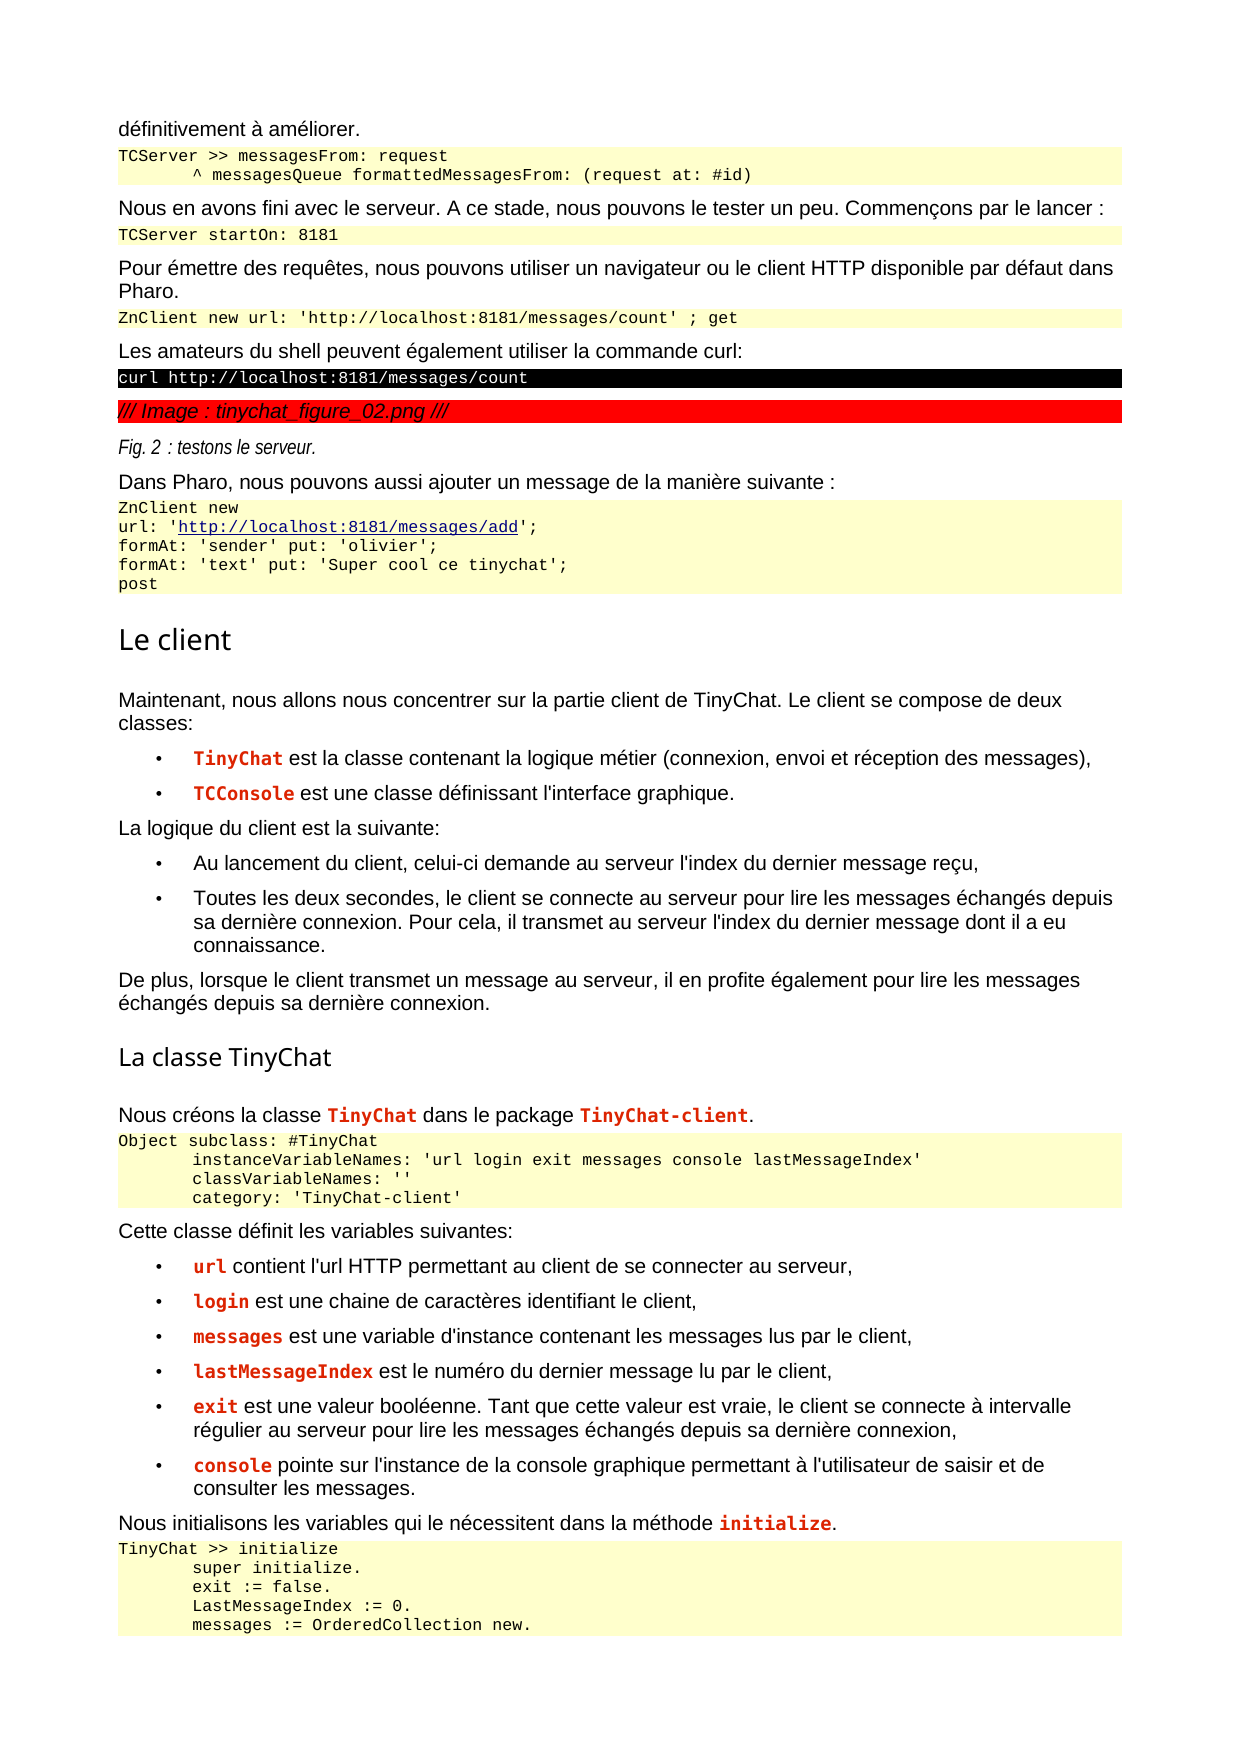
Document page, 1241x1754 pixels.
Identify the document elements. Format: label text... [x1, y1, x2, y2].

text TCServer >> messagesFrom: request [118, 147, 1122, 166]
subtitle La classe TinyChat [118, 1040, 1122, 1074]
text instanceVariableNames: 'url login exit messages console lastMessageIndex' [118, 1152, 1122, 1171]
text Nous initialisons les variables qui le nécessitent dans la méthode initialize. [118, 1512, 1122, 1535]
text Les amateurs du shell peuvent également utiliser la commande curl: [118, 340, 1122, 363]
text formAt: 'text' put: 'Super cool ce tinychat'; [118, 557, 1122, 576]
text messages := OrderedCollection new. [118, 1617, 1122, 1636]
text La logique du client est la suivante: [118, 817, 1122, 840]
list messages est une variable d'instance contenant les messages lus par le client, [156, 1325, 1122, 1348]
subtitle Le client [118, 619, 1122, 659]
text curl http://localhost:8181/messages/count [118, 369, 1122, 388]
text Nous créons la classe TinyChat dans le package TinyChat-client. [118, 1103, 1122, 1127]
text Nous en avons fini avec le serveur. A ce stade, nous pouvons le tester un peu. Commençons par le lancer : [118, 197, 1122, 220]
text TinyChat >> initialize [118, 1541, 1122, 1560]
list Au lancement du client, celui-ci demande au serveur l'index du dernier message reçu, [156, 852, 1122, 875]
text TCServer startOn: 8181 [118, 226, 1122, 245]
text classVariableNames: '' [118, 1171, 1122, 1189]
text exit := false. [118, 1579, 1122, 1598]
text De plus, lorsque le client transmet un message au serveur, il en profite également pour lire les messages échangés depuis sa dernière connexion. [118, 968, 1122, 1015]
text Pour émettre des requêtes, nous pouvons utiliser un navigateur ou le client HTTP disponible par défaut dans Pharo. [118, 257, 1122, 303]
text post [118, 576, 1122, 594]
text ^ messagesQueue formattedMessagesFrom: (request at: #id) [118, 166, 1122, 185]
list login est une chaine de caractères identifiant le client, [156, 1290, 1122, 1313]
list TinyChat est la classe contenant la logique métier (connexion, envoi et réception des messages), [156, 747, 1122, 770]
list Toutes les deux secondes, le client se connecte au serveur pour lire les messages échangés depuis sa dernière connexion. Pour cela, il transmet au serveur l'index du dernier message dont il a eu connaissance. [156, 887, 1122, 957]
list url contient l'url HTTP permettant au client de se connecter au serveur, [156, 1255, 1122, 1278]
text url: 'http://localhost:8181/messages/add'; [118, 519, 1122, 538]
text super initialize. [118, 1560, 1122, 1579]
list console pointe sur l'instance de la console graphique permettant à l'utilisateur de saisir et de consulter les messages. [156, 1453, 1122, 1500]
text ZnClient new [118, 500, 1122, 519]
text ZnClient new url: 'http://localhost:8181/messages/count' ; get [118, 309, 1122, 328]
list TCConsole est une classe définissant l'interface graphique. [156, 782, 1122, 805]
text Cette classe définit les variables suivantes: [118, 1220, 1122, 1243]
text LastMessageIndex := 0. [118, 1598, 1122, 1617]
text formAt: 'sender' put: 'olivier'; [118, 538, 1122, 557]
text Maintenant, nous allons nous concentrer sur la partie client de TinyChat. Le client se compose de deux classes: [118, 689, 1122, 735]
text Dans Pharo, nous pouvons aussi ajouter un message de la manière suivante : [118, 471, 1122, 494]
text /// Image : tinychat_figure_02.png /// [118, 400, 1122, 423]
text Fig. 2 : testons le serveur. [118, 435, 1122, 459]
text Object subclass: #TinyChat [118, 1133, 1122, 1152]
text category: 'TinyChat-client' [118, 1189, 1122, 1208]
list lastMessageIndex est le numéro du dernier message lu par le client, [156, 1360, 1122, 1383]
text définitivement à améliorer. [118, 118, 1122, 141]
list exit est une valeur booléenne. Tant que cette valeur est vraie, le client se connecte à intervalle régulier au serveur pour lire les messages échangés depuis sa dernière connexion, [156, 1395, 1122, 1442]
